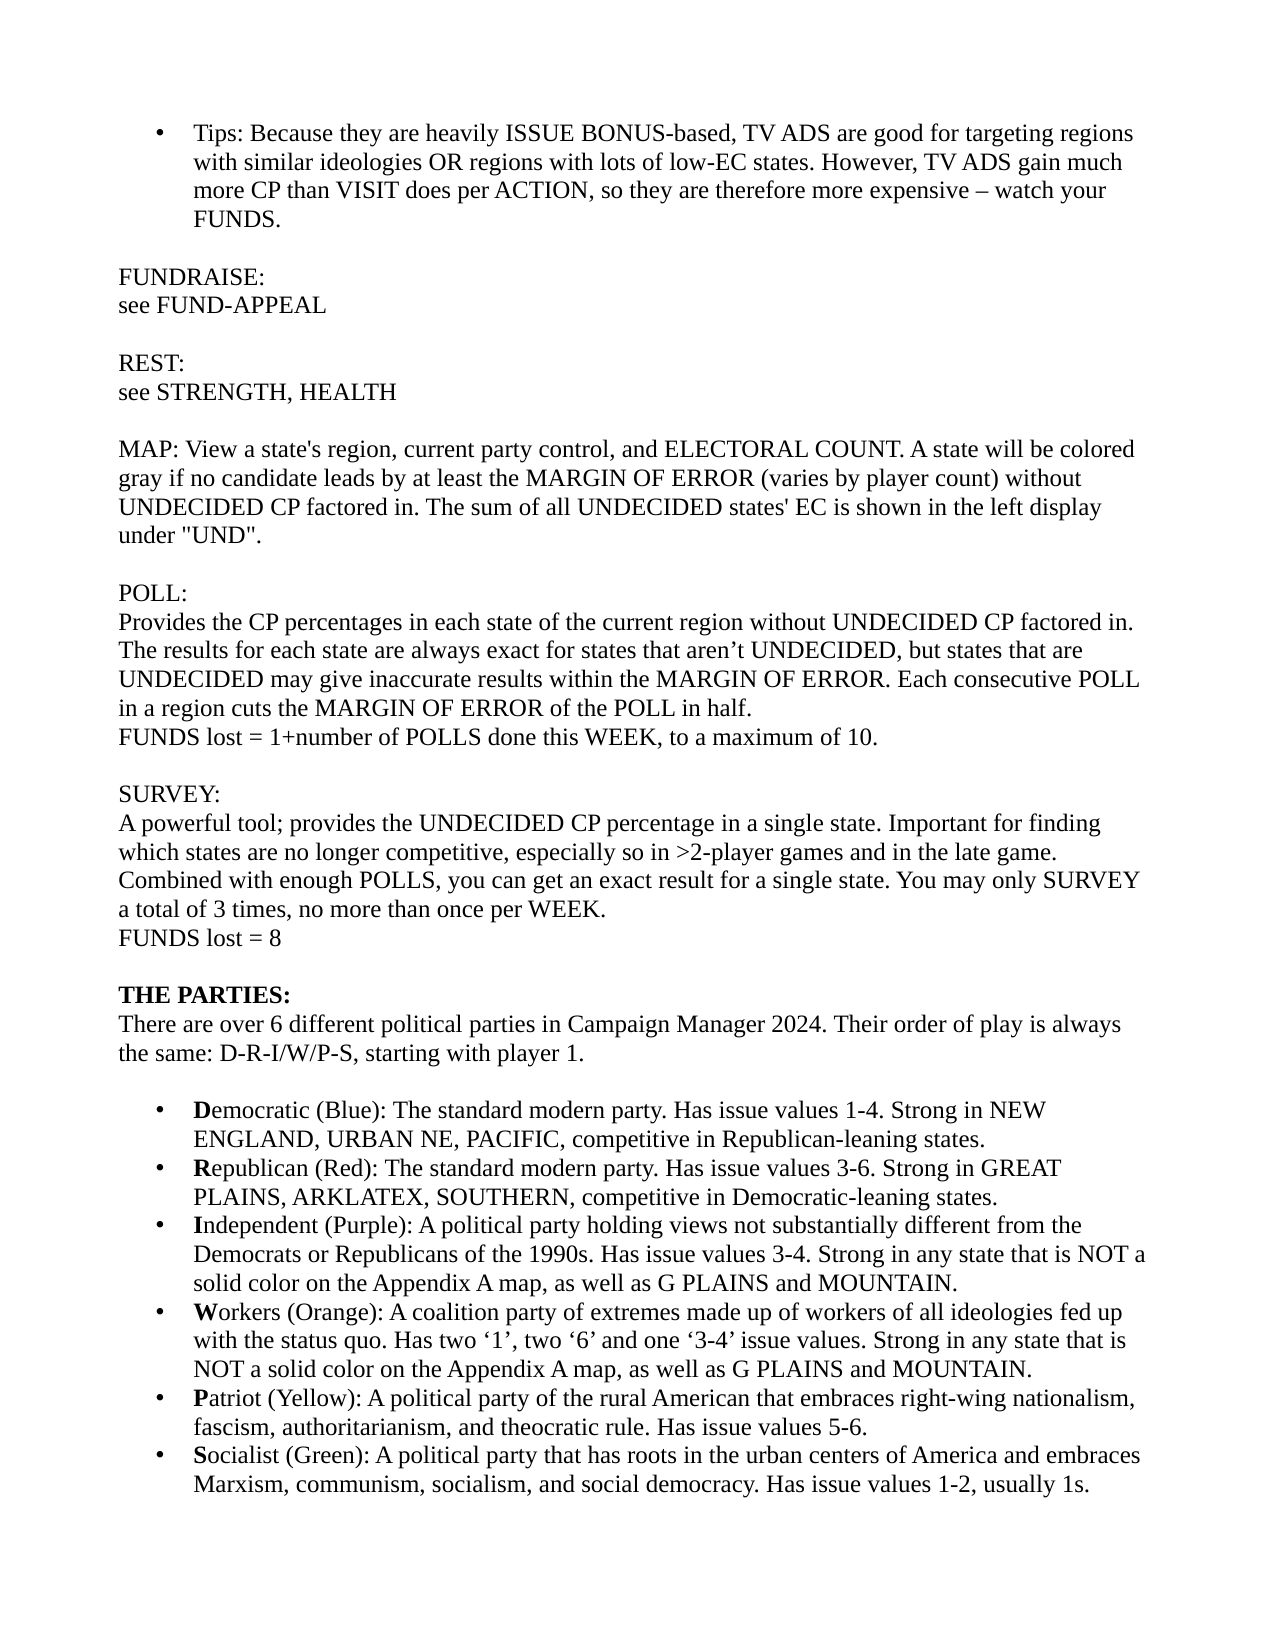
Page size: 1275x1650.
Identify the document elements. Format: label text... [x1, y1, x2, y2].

text see FUND-APPEAL [118, 291, 1157, 319]
list Independent (Purple): A political party holding views not substantially different from the Democrats or Republicans of the 1990s. Has issue values 3-4. Strong in any state that is NOT a solid color on the Appendix A map, as well as G PLAINS and MOUNTAIN. [156, 1211, 1157, 1297]
text MAP: View a state's region, current party control, and ELECTORAL COUNT. A state will be colored gray if no candidate leads by at least the MARGIN OF ERROR (varies by player count) without UNDECIDED CP factored in. The sum of all UNDECIDED states' EC is shown in the left display under "UND". [118, 434, 1157, 549]
text FUNDS lost = 8 [118, 923, 1157, 952]
text There are over 6 different political parties in Campaign Manager 2024. Their order of play is always the same: D-R-I/W/P-S, starting with player 1. [118, 1009, 1157, 1067]
list Socialist (Green): A political party that has roots in the urban centers of America and embraces Marxism, communism, socialism, and social democracy. Has issue values 1-2, usually 1s. [156, 1441, 1157, 1498]
list Workers (Orange): A coalition party of extremes made up of workers of all ideologies fed up with the status quo. Has two ‘1’, two ‘6’ and one ‘3-4’ issue values. Strong in any state that is NOT a solid color on the Appendix A map, as well as G PLAINS and MOUNTAIN. [156, 1297, 1157, 1383]
text FUNDRAISE: [118, 262, 1157, 291]
list Democratic (Blue): The standard modern party. Has issue values 1-4. Strong in NEW ENGLAND, URBAN NE, PACIFIC, competitive in Republican-leaning states. [156, 1096, 1157, 1153]
list Tips: Because they are heavily ISSUE BONUS-based, TV ADS are good for targeting regions with similar ideologies OR regions with lots of low-EC states. However, TV ADS gain much more CP than VISIT does per ACTION, so they are therefore more expensive – watch your FUNDS. [156, 118, 1157, 233]
text A powerful tool; provides the UNDECIDED CP percentage in a single state. Important for finding which states are no longer competitive, especially so in >2-player games and in the late game. Combined with enough POLLS, you can get an exact result for a single state. You may only SURVEY a total of 3 times, no more than once per WEEK. [118, 808, 1157, 923]
text see STRENGTH, HEALTH [118, 377, 1157, 406]
text SURVEY: [118, 779, 1157, 808]
text POLL: [118, 578, 1157, 607]
text REST: [118, 348, 1157, 377]
text Provides the CP percentages in each state of the current region without UNDECIDED CP factored in. The results for each state are always exact for states that aren’t UNDECIDED, but states that are UNDECIDED may give inaccurate results within the MARGIN OF ERROR. Each consecutive POLL in a region cuts the MARGIN OF ERROR of the POLL in half. [118, 607, 1157, 722]
list Patriot (Yellow): A political party of the rural American that embraces right-wing nationalism, fascism, authoritarianism, and theocratic rule. Has issue values 5-6. [156, 1383, 1157, 1441]
list Republican (Red): The standard modern party. Has issue values 3-6. Strong in GREAT PLAINS, ARKLATEX, SOUTHERN, competitive in Democratic-leaning states. [156, 1153, 1157, 1211]
text THE PARTIES: [118, 981, 1157, 1009]
text FUNDS lost = 1+number of POLLS done this WEEK, to a maximum of 10. [118, 722, 1157, 751]
